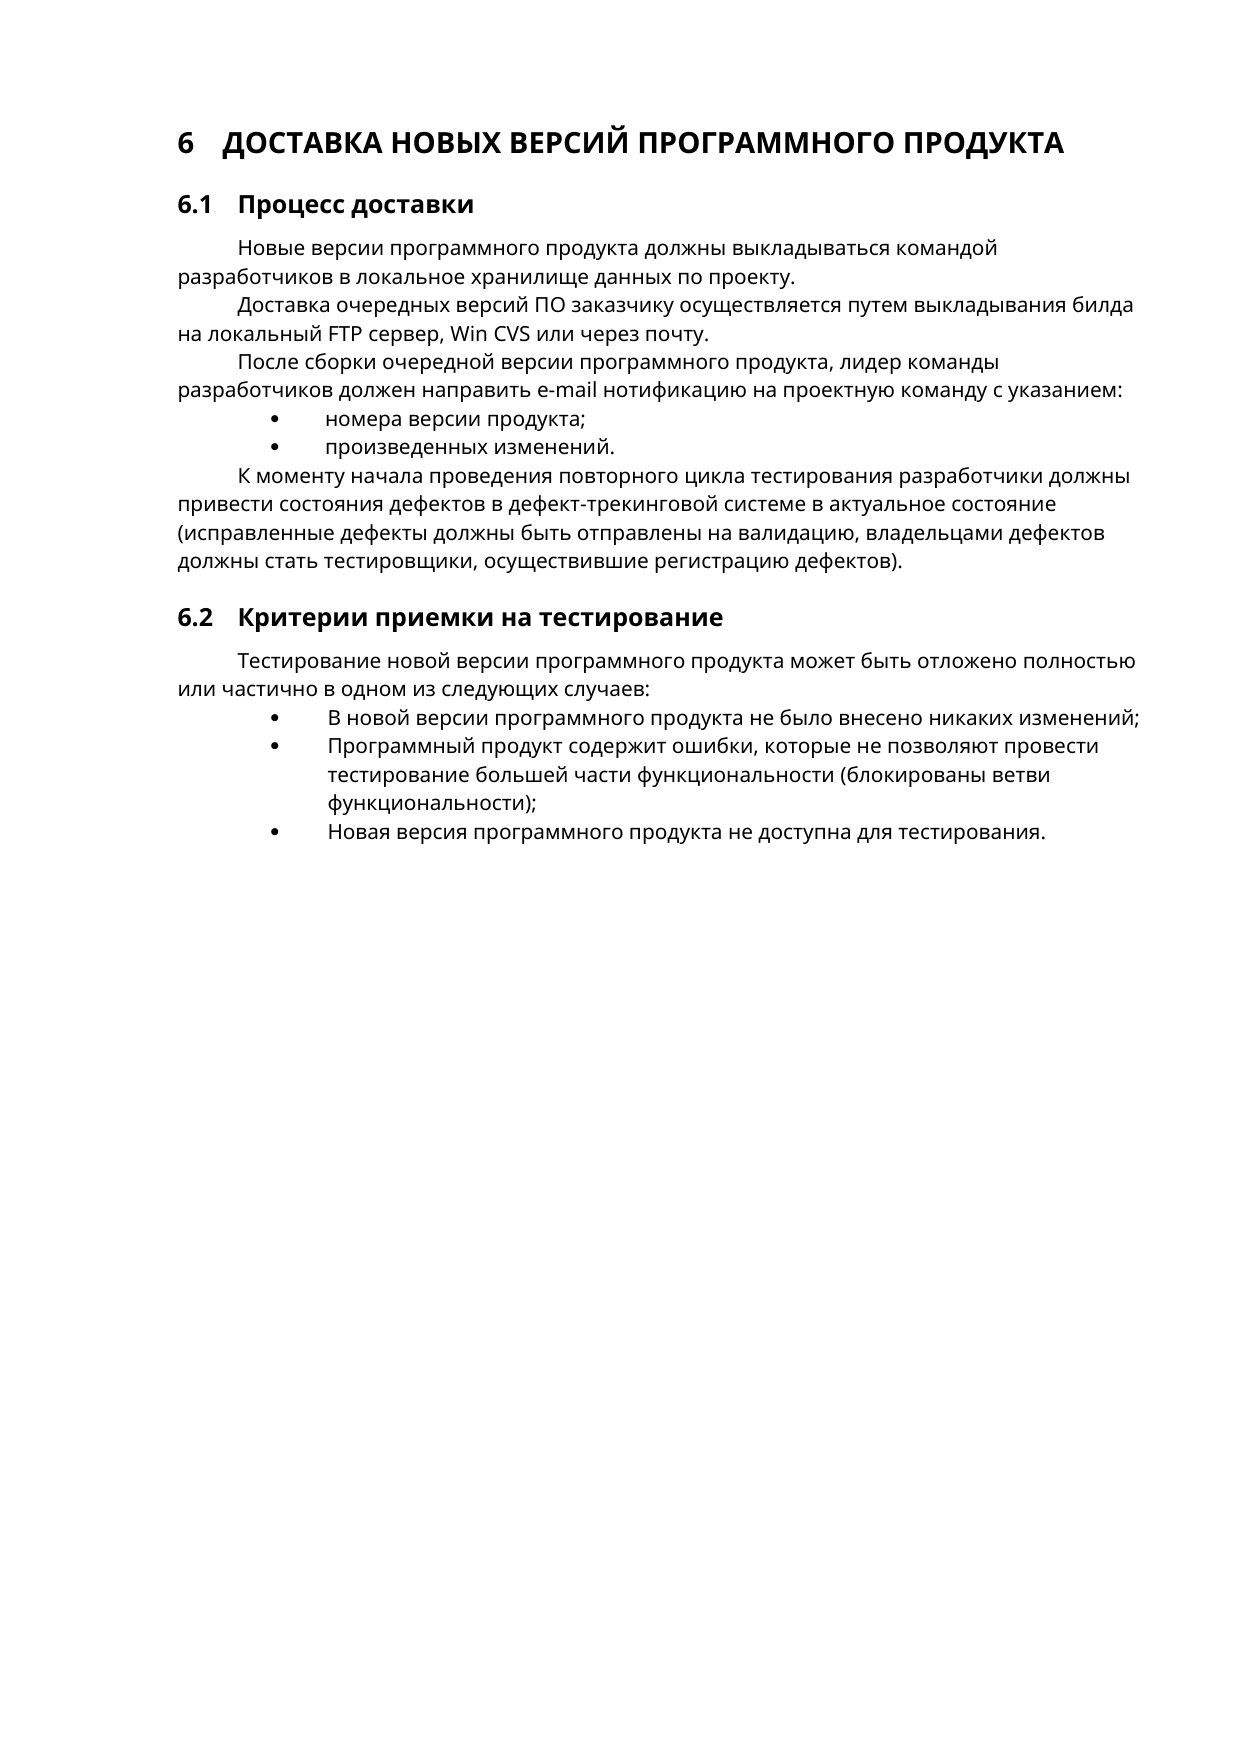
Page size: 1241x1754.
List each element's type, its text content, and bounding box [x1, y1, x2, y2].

list произведенных изменений. [252, 432, 1152, 461]
text К моменту начала проведения повторного цикла тестирования разработчики должны привести состояния дефектов в дефект-трекинговой системе в актуальное состояние (исправленные дефекты должны быть отправлены на валидацию, владельцами дефектов должны стать тестировщики, осуществившие регистрацию дефектов). [177, 461, 1152, 574]
list Новая версия программного продукта не доступна для тестирования. [271, 817, 1152, 845]
text Новые версии программного продукта должны выкладываться командой разработчиков в локальное хранилище данных по проекту. [177, 233, 1152, 290]
text После сборки очередной версии программного продукта, лидер команды разработчиков должен направить e-mail нотификацию на проектную команду с указанием: [177, 347, 1152, 404]
text Тестирование новой версии программного продукта может быть отложено полностью или частично в одном из следующих случаев: [177, 646, 1152, 703]
subtitle Процесс доставки [177, 187, 1152, 221]
list Программный продукт содержит ошибки, которые не позволяют провести тестирование большей части функциональности (блокированы ветви функциональности); [271, 731, 1152, 817]
list номера версии продукта; [252, 404, 1152, 432]
text Доставка очередных версий ПО заказчику осуществляется путем выкладывания билда на локальный FTP сервер, Win CVS или через почту. [177, 290, 1152, 347]
subtitle Доставка новых версий программного продукта [177, 122, 1152, 162]
list В новой версии программного продукта не было внесено никаких изменений; [271, 703, 1152, 731]
subtitle Критерии приемки на тестирование [177, 599, 1152, 634]
